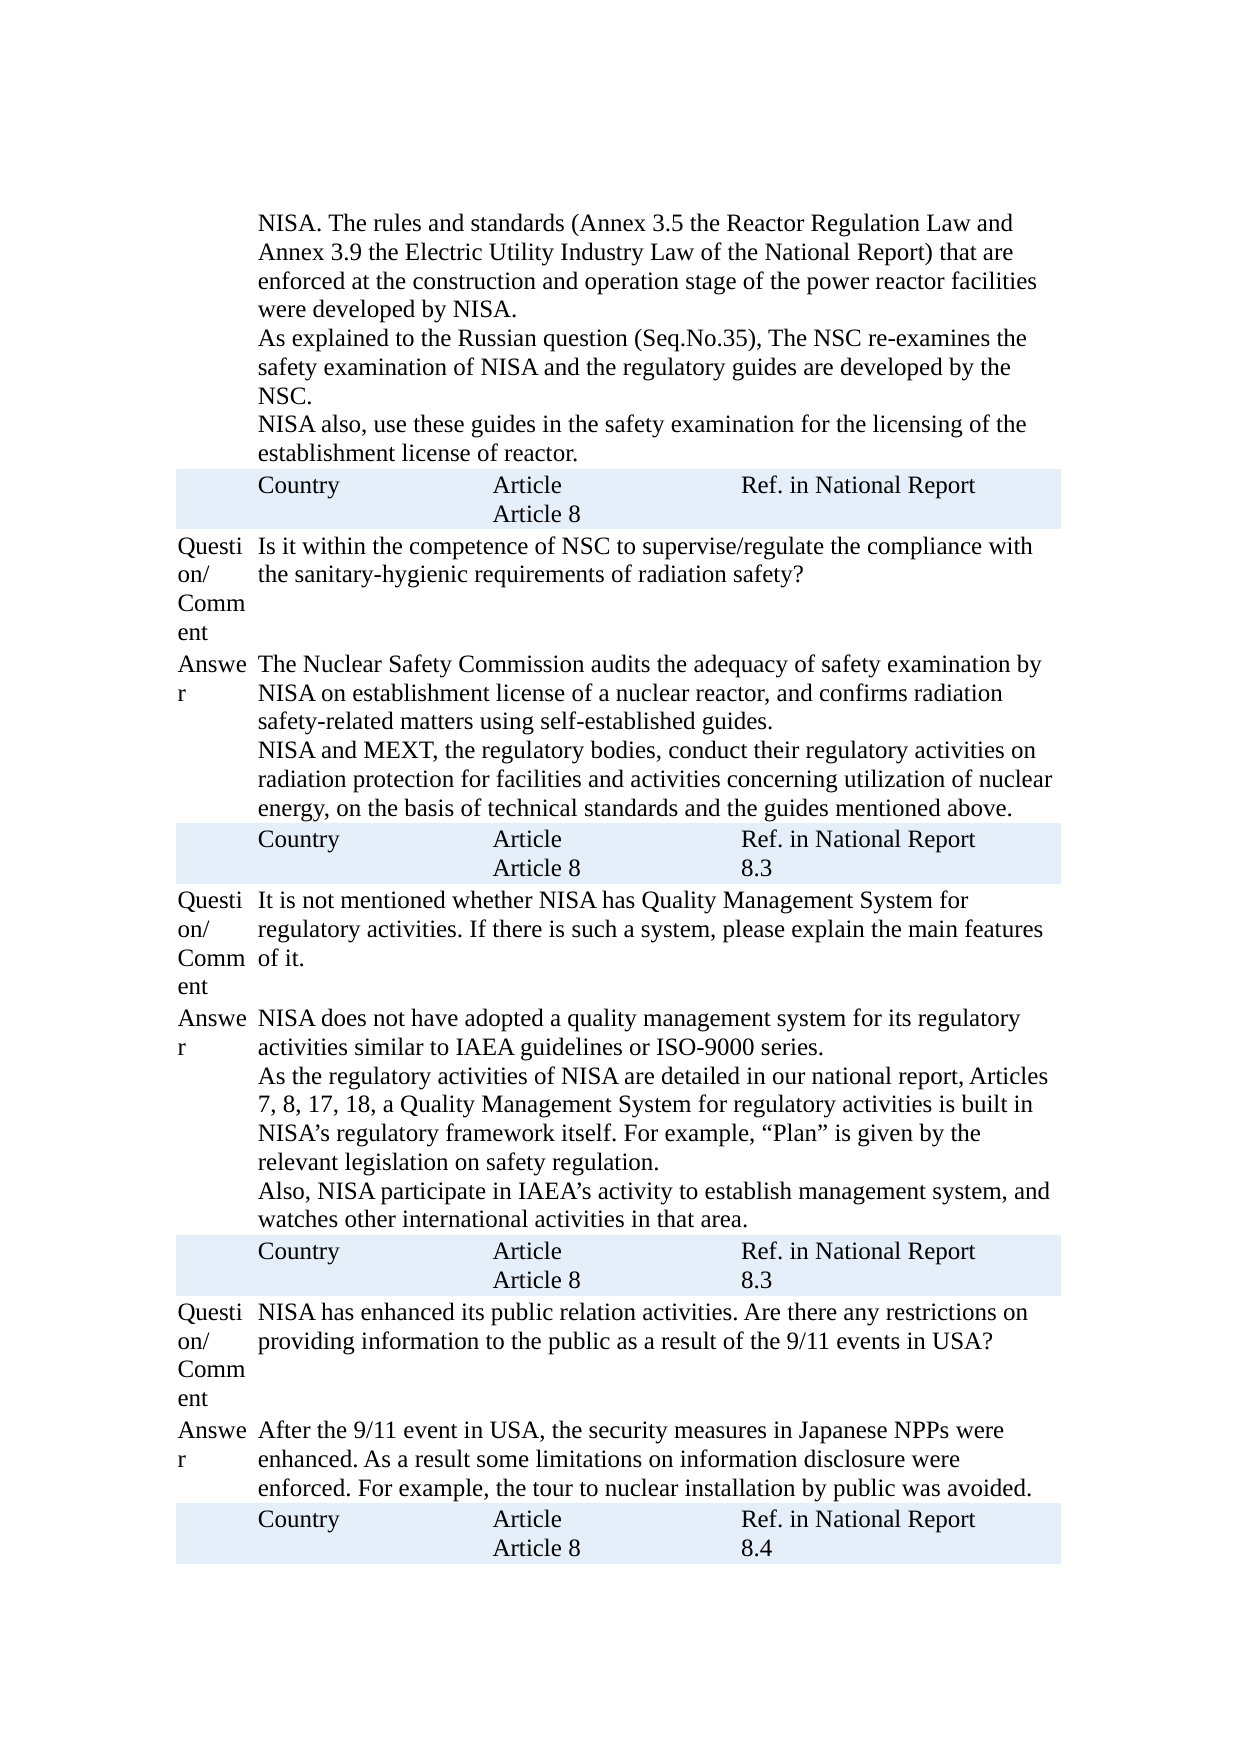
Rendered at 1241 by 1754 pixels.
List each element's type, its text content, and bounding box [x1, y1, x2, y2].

table_cell Ref. in National Report 8.3 [739, 823, 1061, 884]
table_cell [176, 1235, 256, 1296]
table_cell Article Article 8 [491, 823, 739, 884]
table_cell Question/ Comment [176, 884, 256, 1002]
table_cell Question/ Comment [176, 529, 256, 647]
table_cell It is not mentioned whether NISA has Quality Management System for regulatory activities. If there is such a system, please explain the main features of it. [256, 884, 1061, 1002]
table_cell Article Article 8 [491, 1235, 739, 1296]
table_cell [176, 207, 256, 469]
table_cell Ref. in National Report 8.3 [739, 1235, 1061, 1296]
table_cell NISA has enhanced its public relation activities. Are there any restrictions on providing information to the public as a result of the 9/11 events in USA? [256, 1296, 1061, 1414]
table_cell NISA does not have adopted a quality management system for its regulatory activities similar to IAEA guidelines or ISO-9000 series. As the regulatory activities of NISA are detailed in our national report, Articles 7, 8, 17, 18, a Quality Management System for regulatory activities is built in NISA’s regulatory framework itself. For example, “Plan” is given by the relevant legislation on safety regulation. Also, NISA participate in IAEA’s activity to establish management system, and watches other international activities in that area. [256, 1002, 1061, 1235]
table_cell Answer [176, 648, 256, 823]
table_cell [176, 1503, 256, 1564]
table_cell Answer [176, 1002, 256, 1235]
table_cell Ref. in National Report 8.4 [739, 1503, 1061, 1564]
table_cell Country [256, 469, 491, 529]
table_cell After the 9/11 event in USA, the security measures in Japanese NPPs were enhanced. As a result some limitations on information disclosure were enforced. For example, the tour to nuclear installation by public was avoided. [256, 1414, 1061, 1503]
table_cell Question/ Comment [176, 1296, 256, 1414]
table_cell NISA. The rules and standards (Annex 3.5 the Reactor Regulation Law and Annex 3.9 the Electric Utility Industry Law of the National Report) that are enforced at the construction and operation stage of the power reactor facilities were developed by NISA. As explained to the Russian question (Seq.No.35), The NSC re-examines the safety examination of NISA and the regulatory guides are developed by the NSC. NISA also, use these guides in the safety examination for the licensing of the establishment license of reactor. [256, 207, 1061, 469]
table_cell The Nuclear Safety Commission audits the adequacy of safety examination by NISA on establishment license of a nuclear reactor, and confirms radiation safety-related matters using self-established guides. NISA and MEXT, the regulatory bodies, conduct their regulatory activities on radiation protection for facilities and activities concerning utilization of nuclear energy, on the basis of technical standards and the guides mentioned above. [256, 648, 1061, 823]
table_cell [176, 823, 256, 884]
table_cell Answer [176, 1414, 256, 1503]
table_cell Country [256, 1235, 491, 1296]
table_cell [176, 469, 256, 529]
table_cell Ref. in National Report [739, 469, 1061, 529]
table_cell Country [256, 1503, 491, 1564]
table_cell Article Article 8 [491, 469, 739, 529]
table_cell Article Article 8 [491, 1503, 739, 1564]
table_cell Country [256, 823, 491, 884]
table_cell Is it within the competence of NSC to supervise/regulate the compliance with the sanitary-hygienic requirements of radiation safety? [256, 529, 1061, 647]
